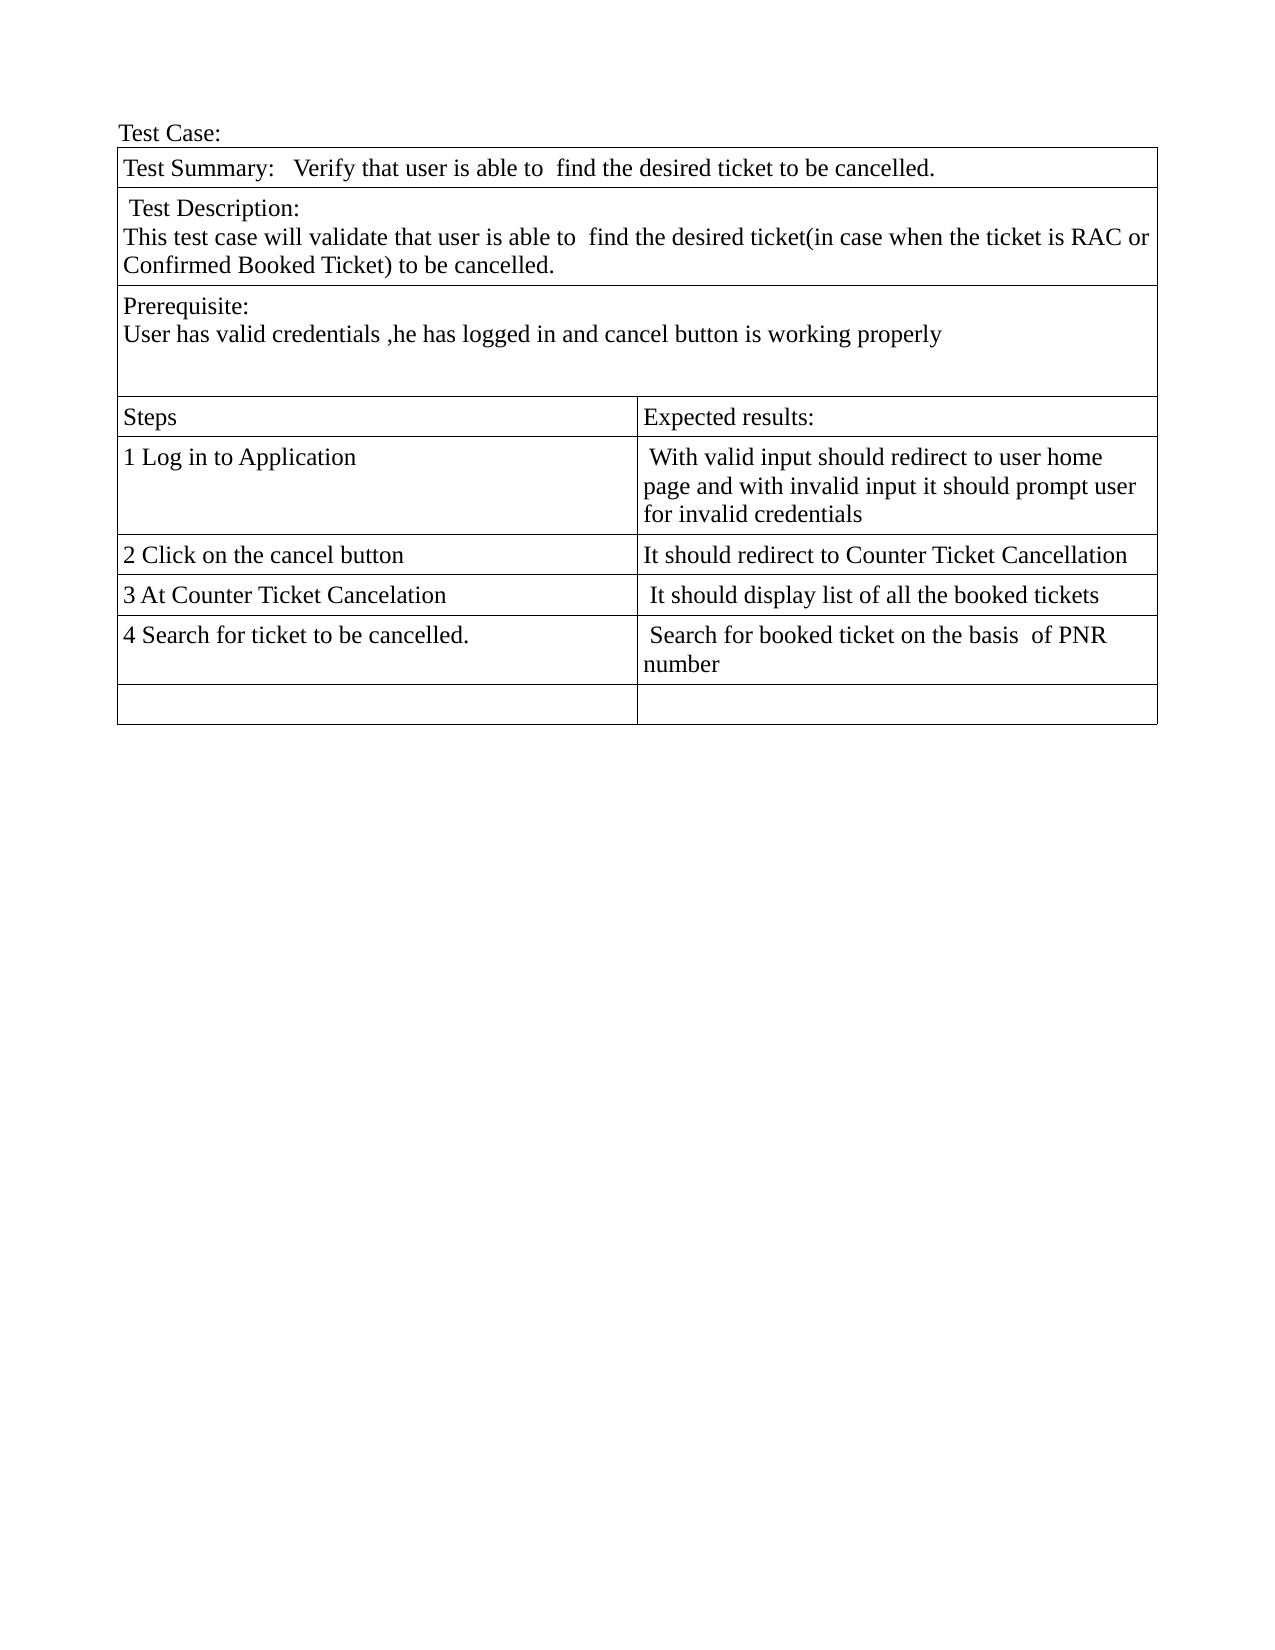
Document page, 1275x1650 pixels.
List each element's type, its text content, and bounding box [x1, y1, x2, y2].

text Test Case: [118, 118, 1157, 147]
table_cell [638, 685, 1157, 724]
table_cell Search for booked ticket on the basis of PNR number [638, 616, 1157, 684]
table_cell 2 Click on the cancel button [118, 535, 637, 574]
table_header Test Summary: Verify that user is able to find the desired ticket to be cancelled. [118, 148, 1157, 187]
table_cell Steps [118, 397, 637, 436]
table_cell 4 Search for ticket to be cancelled. [118, 616, 637, 684]
table_cell Expected results: [638, 397, 1157, 436]
table_cell It should redirect to Counter Ticket Cancellation [638, 535, 1157, 574]
table_cell 1 Log in to Application [118, 437, 637, 534]
table_cell With valid input should redirect to user home page and with invalid input it should prompt user for invalid credentials [638, 437, 1157, 534]
table_cell Prerequisite: User has valid credentials ,he has logged in and cancel button is working properly [118, 286, 1157, 396]
table_cell 3 At Counter Ticket Cancelation [118, 575, 637, 615]
table_cell Test Description: This test case will validate that user is able to find the desired ticket(in case when the ticket is RAC or Confirmed Booked Ticket) to be cancelled. [118, 188, 1157, 285]
table_cell [118, 685, 637, 724]
table_cell It should display list of all the booked tickets [638, 575, 1157, 615]
